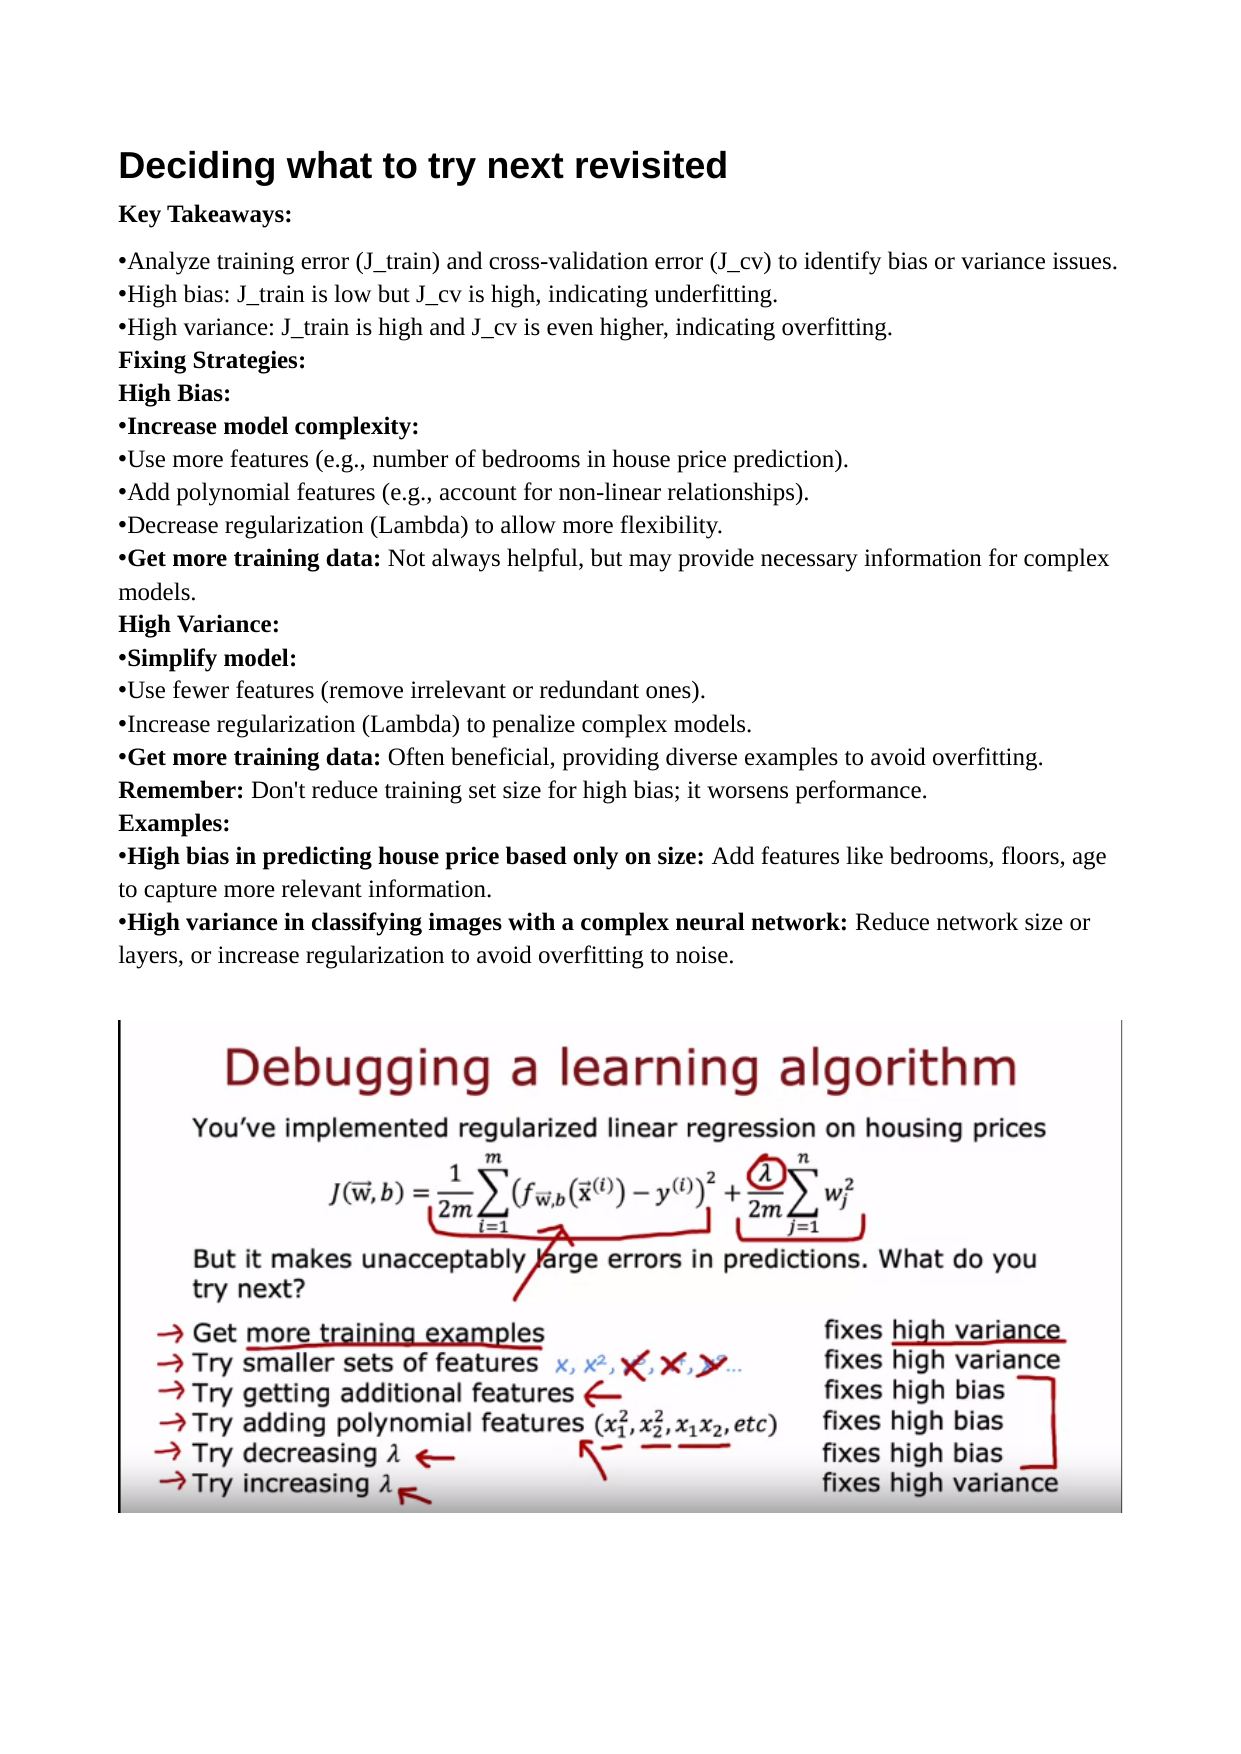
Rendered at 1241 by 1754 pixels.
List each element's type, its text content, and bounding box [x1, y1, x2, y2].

text High Variance: [118, 609, 1122, 638]
subtitle Deciding what to try next revisited [118, 143, 1122, 186]
list Increase regularization (Lambda) to penalize complex models. [118, 709, 1122, 737]
list Simplify model: [118, 643, 1122, 671]
text Key Takeaways: [118, 199, 1122, 227]
list Increase model complexity: [118, 411, 1122, 440]
list Analyze training error (J_train) and cross-validation error (J_cv) to identify bias or variance issues. [118, 246, 1122, 275]
list Use more features (e.g., number of bedrooms in house price prediction). [118, 444, 1122, 473]
list Decrease regularization (Lambda) to allow more flexibility. [118, 511, 1122, 539]
list High variance: J_train is high and J_cv is even higher, indicating overfitting. [118, 312, 1122, 341]
list Get more training data: Often beneficial, providing diverse examples to avoid overfitting. [118, 742, 1122, 770]
text High Bias: [118, 378, 1122, 407]
list High bias: J_train is low but J_cv is high, indicating underfitting. [118, 279, 1122, 308]
picture [118, 1020, 1123, 1513]
list Add polynomial features (e.g., account for non-linear relationships). [118, 477, 1122, 506]
text Fixing Strategies: [118, 345, 1122, 374]
text Remember: Don't reduce training set size for high bias; it worsens performance. [118, 775, 1122, 803]
list High bias in predicting house price based only on size: Add features like bedrooms, floors, age to capture more relevant information. [118, 841, 1122, 902]
list High variance in classifying images with a complex neural network: Reduce network size or layers, or increase regularization to avoid overfitting to noise. [118, 907, 1122, 968]
list Use fewer features (remove irrelevant or redundant ones). [118, 676, 1122, 704]
text Examples: [118, 808, 1122, 836]
list Get more training data: Not always helpful, but may provide necessary information for complex models. [118, 543, 1122, 605]
